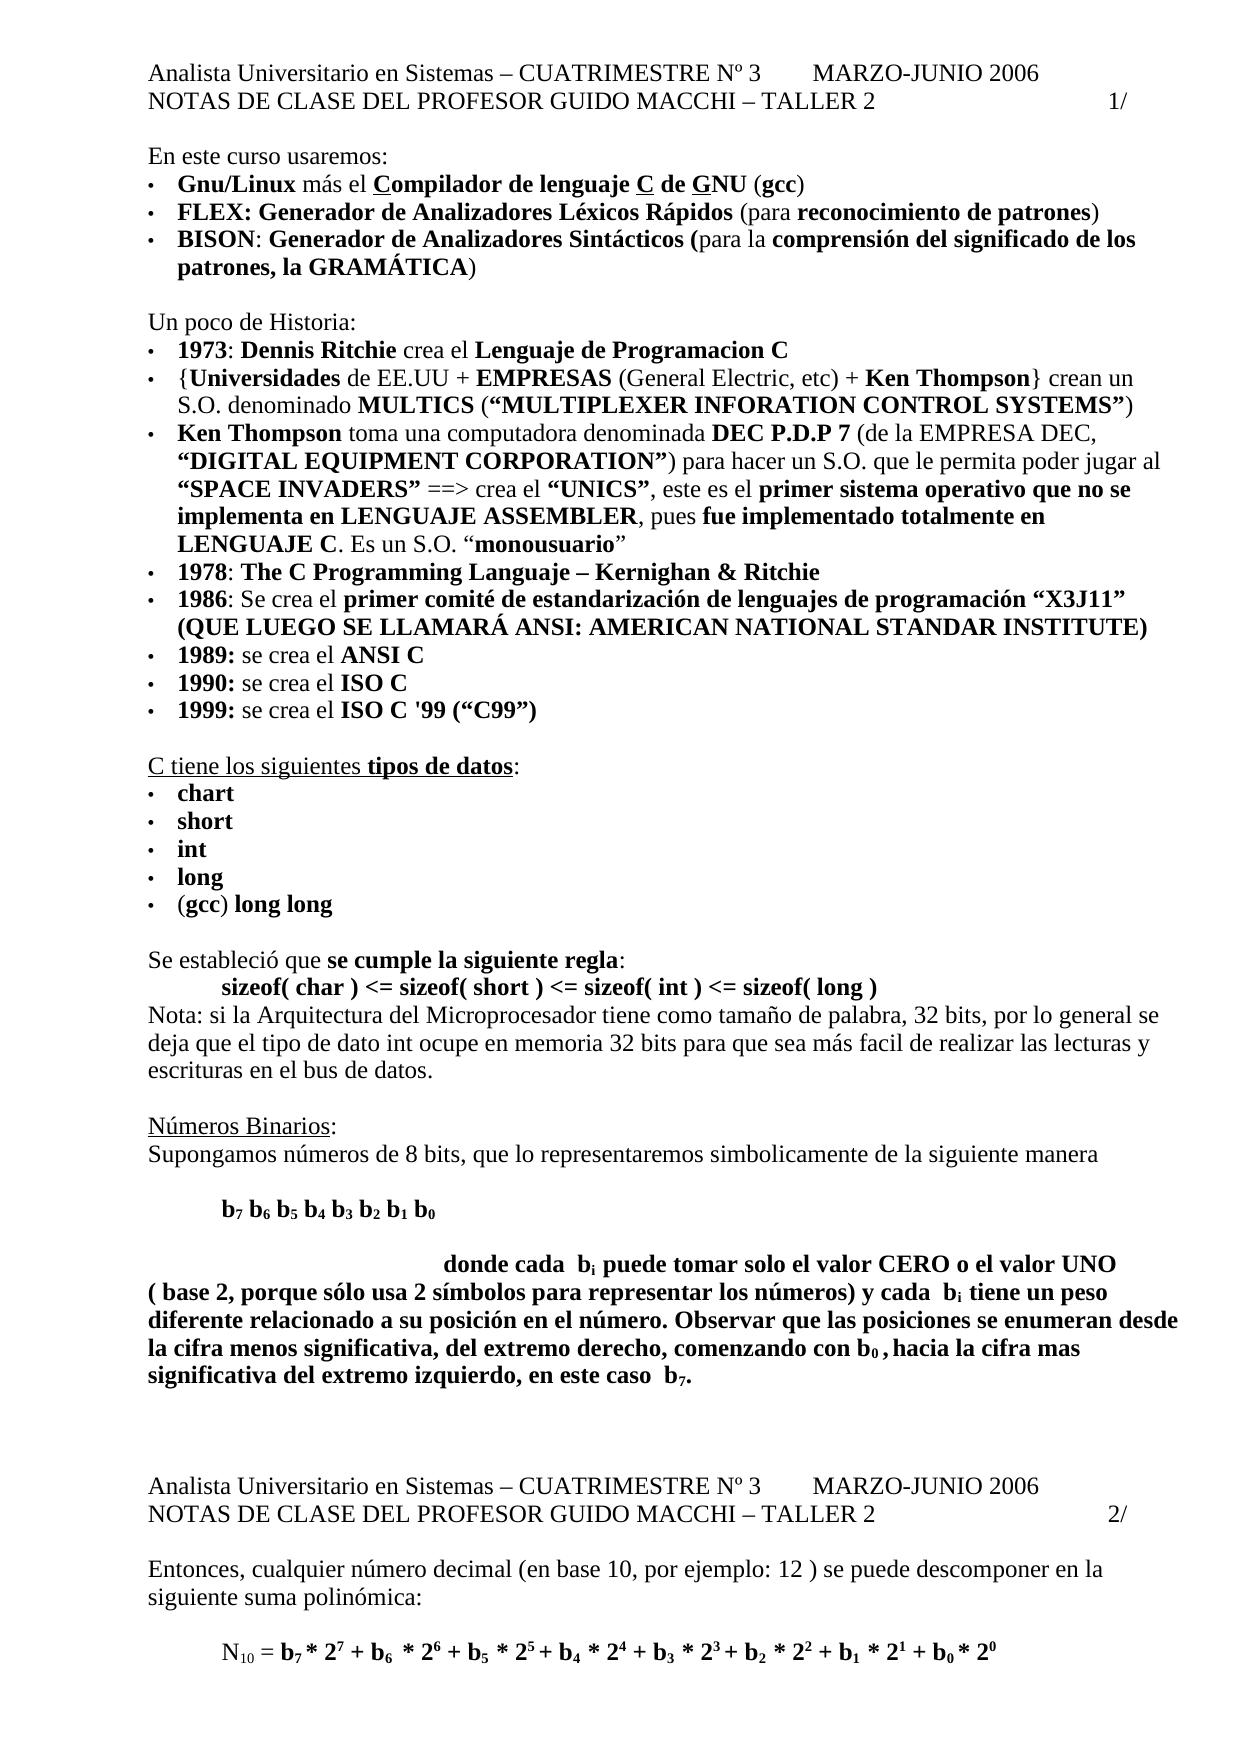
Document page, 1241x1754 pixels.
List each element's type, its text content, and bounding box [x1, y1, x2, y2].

text NOTAS DE CLASE DEL PROFESOR GUIDO MACCHI – TALLER 2 2/ [148, 1500, 1181, 1528]
text Números Binarios: [148, 1112, 1181, 1140]
list BISON: Generador de Analizadores Sintácticos (para la comprensión del significado de los patrones, la GRAMÁTICA) [148, 225, 1181, 281]
list int [148, 835, 1181, 863]
list (gcc) long long [148, 890, 1181, 918]
text Analista Universitario en Sistemas – CUATRIMESTRE Nº 3 MARZO-JUNIO 2006 [148, 59, 1181, 87]
list 1973: Dennis Ritchie crea el Lenguaje de Programacion C [148, 336, 1181, 364]
text Un poco de Historia: [148, 308, 1181, 336]
text N10 = b7 * 27 + b6 * 26 + b5 * 25 + b4 * 24 + b3 * 23 + b2 * 22 + b1 * 21 + b0 * 20 [148, 1638, 1181, 1666]
text Se estableció que se cumple la siguiente regla: [148, 946, 1181, 973]
list chart [148, 779, 1181, 807]
text NOTAS DE CLASE DEL PROFESOR GUIDO MACCHI – TALLER 2 1/ [148, 87, 1181, 114]
list 1999: se crea el ISO C '99 (“C99”) [148, 696, 1181, 724]
text Nota: si la Arquitectura del Microprocesador tiene como tamaño de palabra, 32 bits, por lo general se deja que el tipo de dato int ocupe en memoria 32 bits para que sea más facil de realizar las lecturas y escrituras en el bus de datos. [148, 1001, 1181, 1084]
text b7 b6 b5 b4 b3 b2 b1 b0 [148, 1195, 1181, 1223]
list FLEX: Generador de Analizadores Léxicos Rápidos (para reconocimiento de patrones) [148, 198, 1181, 225]
text Analista Universitario en Sistemas – CUATRIMESTRE Nº 3 MARZO-JUNIO 2006 [148, 1472, 1181, 1500]
list short [148, 807, 1181, 835]
text donde cada bi puede tomar solo el valor CERO o el valor UNO ( base 2, porque sólo usa 2 símbolos para representar los números) y cada bi tiene un peso diferente relacionado a su posición en el número. Observar que las posiciones se enumeran desde la cifra menos significativa, del extremo derecho, comenzando con b0 , hacia la cifra mas significativa del extremo izquierdo, en este caso b7. [148, 1251, 1181, 1389]
list {Universidades de EE.UU + EMPRESAS (General Electric, etc) + Ken Thompson} crean un S.O. denominado MULTICS (“MULTIPLEXER INFORATION CONTROL SYSTEMS”) [148, 364, 1181, 419]
text sizeof( char ) <= sizeof( short ) <= sizeof( int ) <= sizeof( long ) [148, 973, 1181, 1001]
list Gnu/Linux más el Compilador de lenguaje C de GNU (gcc) [148, 170, 1181, 198]
list 1989: se crea el ANSI C [148, 641, 1181, 669]
list 1990: se crea el ISO C [148, 669, 1181, 696]
list 1986: Se crea el primer comité de estandarización de lenguajes de programación “X3J11” (QUE LUEGO SE LLAMARÁ ANSI: AMERICAN NATIONAL STANDAR INSTITUTE) [148, 586, 1181, 641]
text C tiene los siguientes tipos de datos: [148, 752, 1181, 779]
text Supongamos números de 8 bits, que lo representaremos simbolicamente de la siguiente manera [148, 1140, 1181, 1167]
text En este curso usaremos: [148, 142, 1181, 170]
list 1978: The C Programming Languaje – Kernighan & Ritchie [148, 558, 1181, 586]
list long [148, 863, 1181, 890]
text Entonces, cualquier número decimal (en base 10, por ejemplo: 12 ) se puede descomponer en la siguiente suma polinómica: [148, 1555, 1181, 1611]
list Ken Thompson toma una computadora denominada DEC P.D.P 7 (de la EMPRESA DEC, “DIGITAL EQUIPMENT CORPORATION”) para hacer un S.O. que le permita poder jugar al “SPACE INVADERS” ==> crea el “UNICS”, este es el primer sistema operativo que no se implementa en LENGUAJE ASSEMBLER, pues fue implementado totalmente en LENGUAJE C. Es un S.O. “monousuario” [148, 419, 1181, 558]
